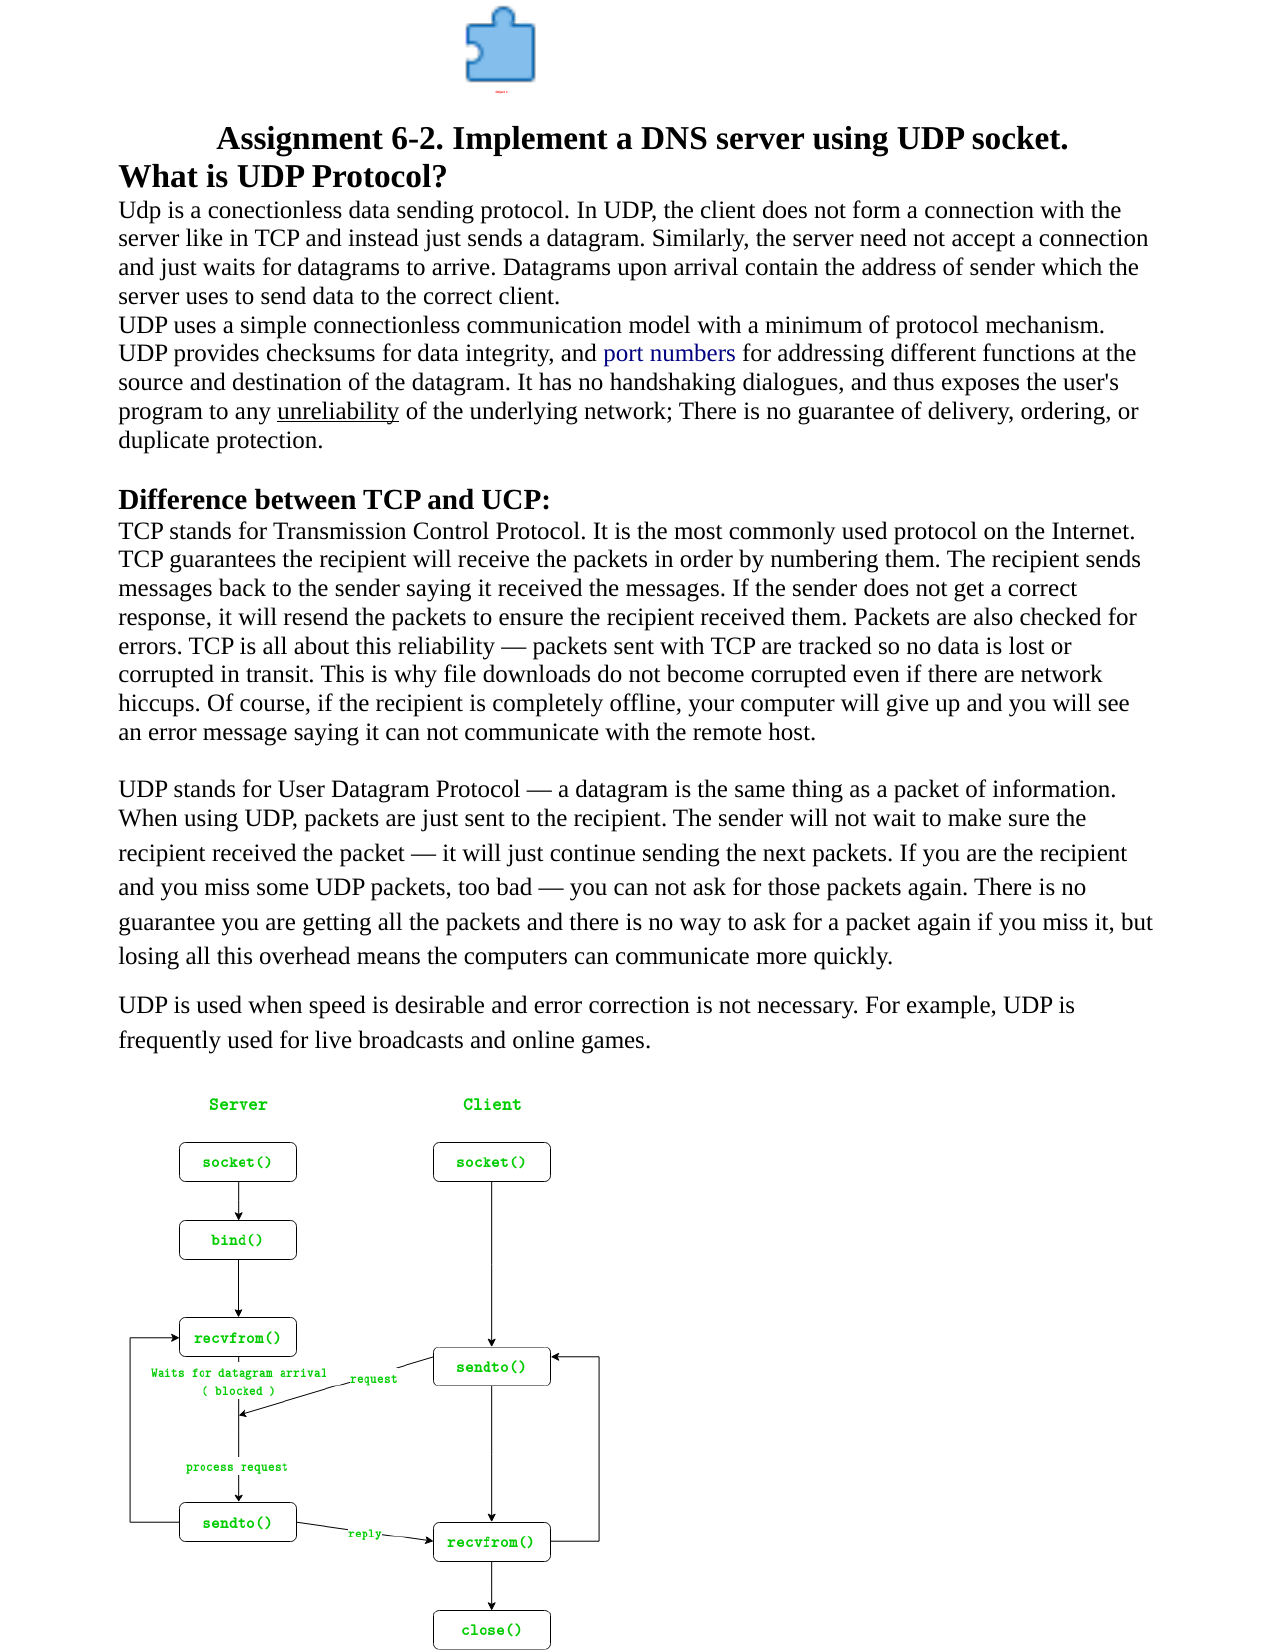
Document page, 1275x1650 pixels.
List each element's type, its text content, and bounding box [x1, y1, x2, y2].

text UDP is used when speed is desirable and error correction is not necessary. For example, UDP is frequently used for live broadcasts and online games. [118, 990, 1157, 1053]
text Difference between TCP and UCP: [118, 482, 1157, 516]
text UDP uses a simple connectionless communication model with a minimum of protocol mechanism. UDP provides checksums for data integrity, and port numbers for addressing different functions at the source and destination of the datagram. It has no handshaking dialogues, and thus exposes the user's program to any unreliability of the underlying network; There is no guarantee of delivery, ordering, or duplicate protection. [118, 310, 1157, 453]
text UDP stands for User Datagram Protocol — a datagram is the same thing as a packet of information. [118, 774, 1157, 803]
text TCP guarantees the recipient will receive the packets in order by numbering them. The recipient sends messages back to the sender saying it received the messages. If the sender does not get a correct response, it will resend the packets to ensure the recipient received them. Packets are also checked for errors. TCP is all about this reliability — packets sent with TCP are tracked so no data is lost or corrupted in transit. This is why file downloads do not become corrupted even if there are network hiccups. Of course, if the recipient is completely offline, your computer will give up and you will see an error message saying it can not communicate with the remote host. [118, 544, 1157, 746]
text Assignment 6-2. Implement a DNS server using UDP socket. [118, 118, 1157, 156]
picture [123, 1083, 608, 1650]
text Udp is a conectionless data sending protocol. In UDP, the client does not form a connection with the server like in TCP and instead just sends a datagram. Similarly, the server need not accept a connection and just waits for datagrams to arrive. Datagrams upon arrival contain the address of sender which the server uses to send data to the correct client. [118, 195, 1157, 310]
text When using UDP, packets are just sent to the recipient. The sender will not wait to make sure the recipient received the packet — it will just continue sending the next packets. If you are the recipient and you miss some UDP packets, too bad — you can not ask for those packets again. There is no guarantee you are getting all the packets and there is no way to ask for a packet again if you miss it, but losing all this overhead means the computers can communicate more quickly. [118, 803, 1157, 970]
text What is UDP Protocol? [118, 156, 1157, 195]
text TCP stands for Transmission Control Protocol. It is the most commonly used protocol on the Internet. [118, 516, 1157, 544]
